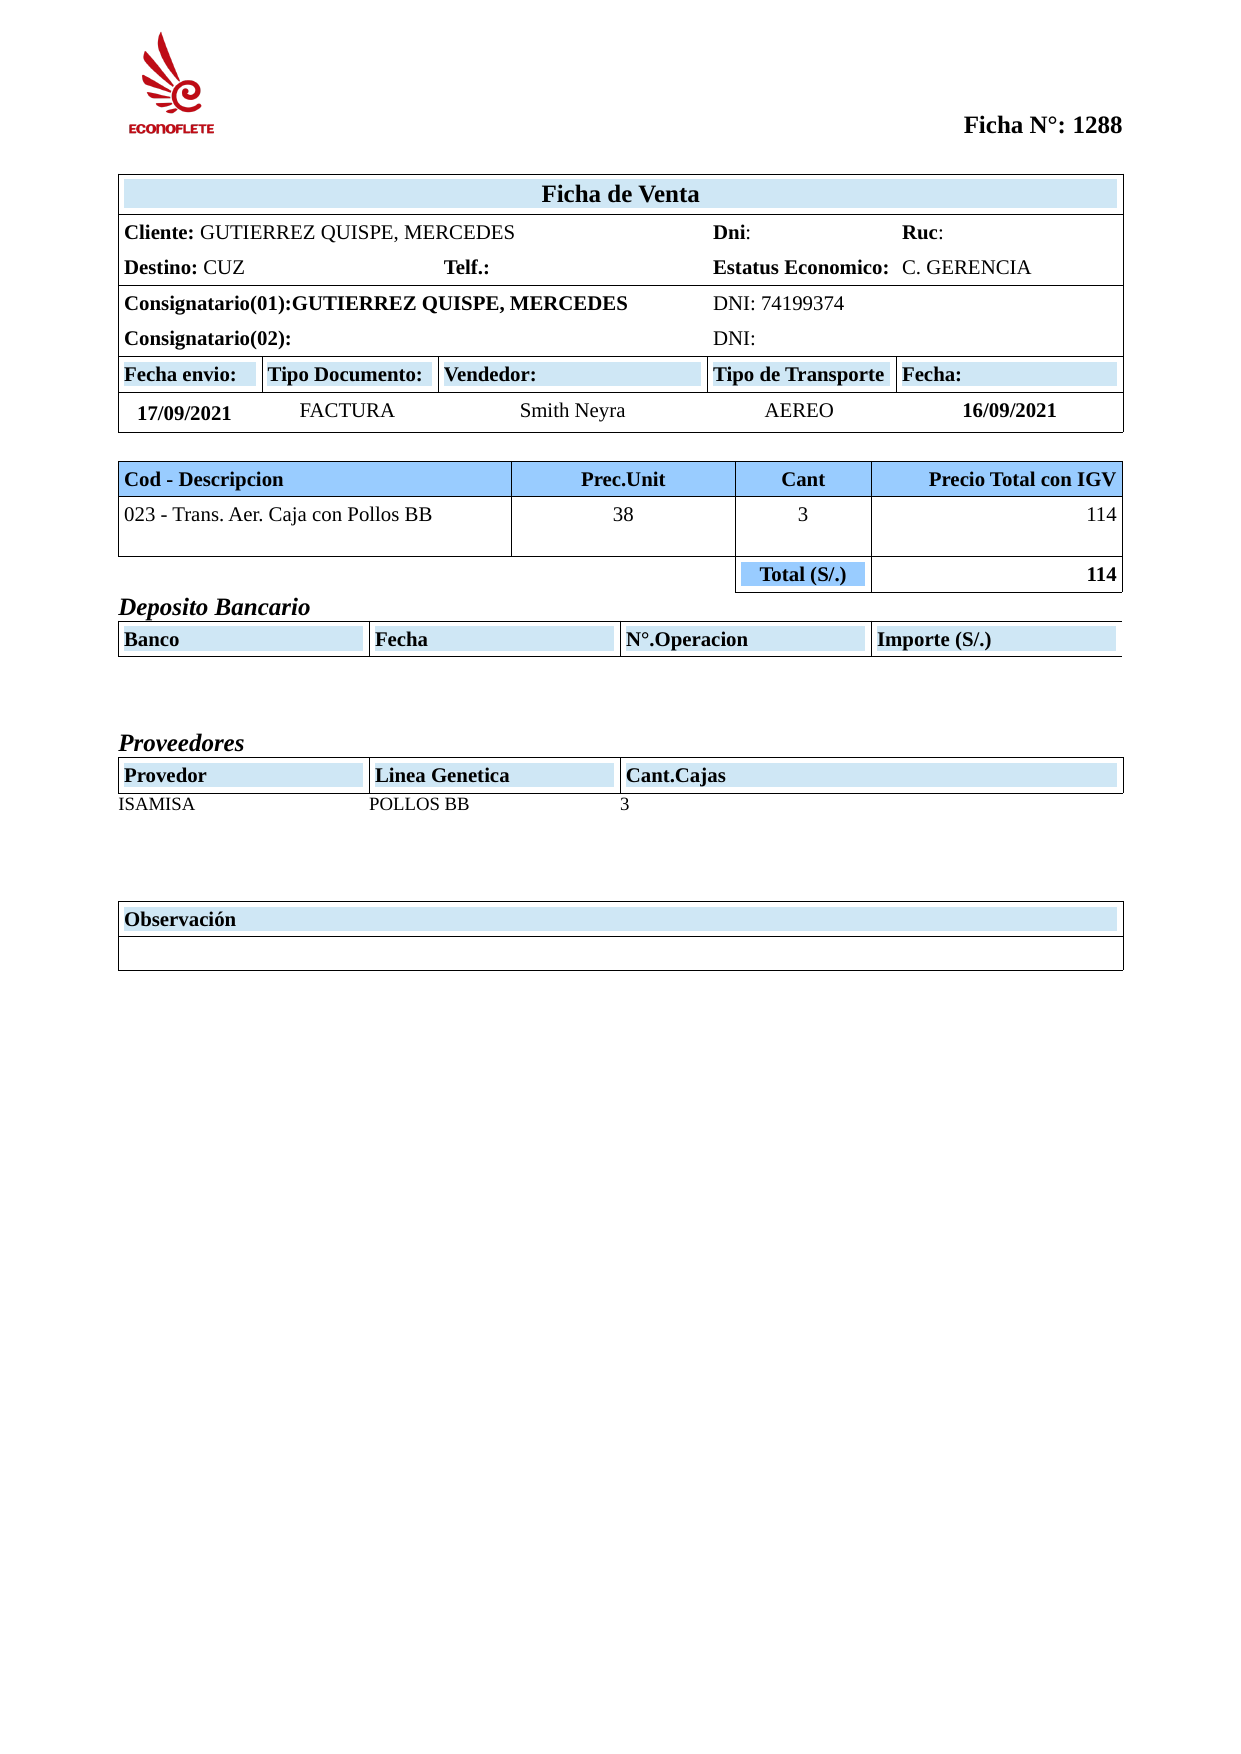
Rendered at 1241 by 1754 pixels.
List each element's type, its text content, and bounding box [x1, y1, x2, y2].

table_cell 38 [512, 497, 735, 556]
table_cell 17/09/2021 [119, 393, 262, 432]
table_cell POLLOS BB [369, 794, 620, 814]
table_cell Telf.: [438, 249, 707, 285]
table_cell Destino: CUZ [119, 249, 438, 285]
table_cell [620, 836, 1123, 858]
table_cell FACTURA [262, 393, 438, 432]
table_cell [620, 815, 1123, 836]
table_cell [118, 705, 369, 728]
table_cell Consignatario(02): [119, 321, 707, 356]
table_header Prec.Unit [512, 462, 735, 496]
table_cell [118, 657, 369, 680]
table_cell [118, 557, 511, 592]
table_cell [511, 557, 735, 592]
table_cell Cliente: GUTIERREZ QUISPE, MERCEDES [119, 215, 707, 249]
table_cell [620, 879, 1123, 901]
table_header Provedor [119, 758, 369, 793]
table_cell [620, 705, 871, 728]
table_cell [620, 858, 1123, 879]
table_cell [118, 879, 369, 901]
table_cell [119, 937, 1123, 969]
table_cell [620, 657, 871, 680]
table_cell Smith Neyra [438, 393, 707, 432]
table_header Cant.Cajas [621, 758, 1123, 793]
table_cell [118, 680, 369, 704]
table_header Cant [736, 462, 871, 496]
table_cell [369, 836, 620, 858]
table_cell Total (S/.) [736, 557, 871, 592]
table_cell Fecha: [897, 357, 1123, 392]
table_cell Ruc: [896, 215, 1123, 249]
table_cell [871, 657, 1122, 680]
table_header N°.Operacion [621, 622, 871, 656]
table_cell Tipo Documento: [263, 357, 438, 392]
table_cell [369, 705, 620, 728]
table_header Ficha de Venta [119, 175, 1123, 214]
table_cell ISAMISA [118, 794, 369, 814]
table_cell [871, 705, 1122, 728]
table_cell [118, 815, 369, 836]
table_cell [118, 836, 369, 858]
table_cell Estatus Economico: [707, 249, 896, 285]
table_cell Tipo de Transporte [708, 357, 896, 392]
table_cell Vendedor: [439, 357, 707, 392]
table_cell 023 - Trans. Aer. Caja con Pollos BB [119, 497, 511, 556]
table_cell [369, 879, 620, 901]
table_cell 3 [620, 794, 1123, 814]
table_cell AEREO [707, 393, 896, 432]
table_cell [369, 680, 620, 704]
table_header Precio Total con IGV [872, 462, 1122, 496]
table_cell 3 [736, 497, 871, 556]
table_cell [369, 657, 620, 680]
table_cell DNI: 74199374 [707, 286, 1123, 321]
table_header Cod - Descripcion [119, 462, 511, 496]
table_cell Consignatario(01):GUTIERREZ QUISPE, MERCEDES [119, 286, 707, 321]
picture [118, 31, 225, 134]
table_cell [871, 680, 1122, 704]
table_cell 114 [872, 557, 1122, 592]
table_header Banco [119, 622, 369, 656]
table_cell [369, 815, 620, 836]
table_header Linea Genetica [370, 758, 620, 793]
table_header Fecha [370, 622, 620, 656]
table_cell [118, 858, 369, 879]
text Proveedores [118, 728, 1122, 757]
table_cell C. GERENCIA [896, 249, 1123, 285]
table_header Importe (S/.) [872, 622, 1122, 656]
table_cell Dni: [707, 215, 896, 249]
table_cell [620, 680, 871, 704]
table_cell [369, 858, 620, 879]
table_cell 16/09/2021 [896, 393, 1123, 432]
table_cell Fecha envio: [119, 357, 262, 392]
table_cell 114 [872, 497, 1122, 556]
text Deposito Bancario [118, 592, 1122, 621]
table_cell DNI: [707, 321, 1123, 356]
table_header Observación [119, 902, 1123, 936]
